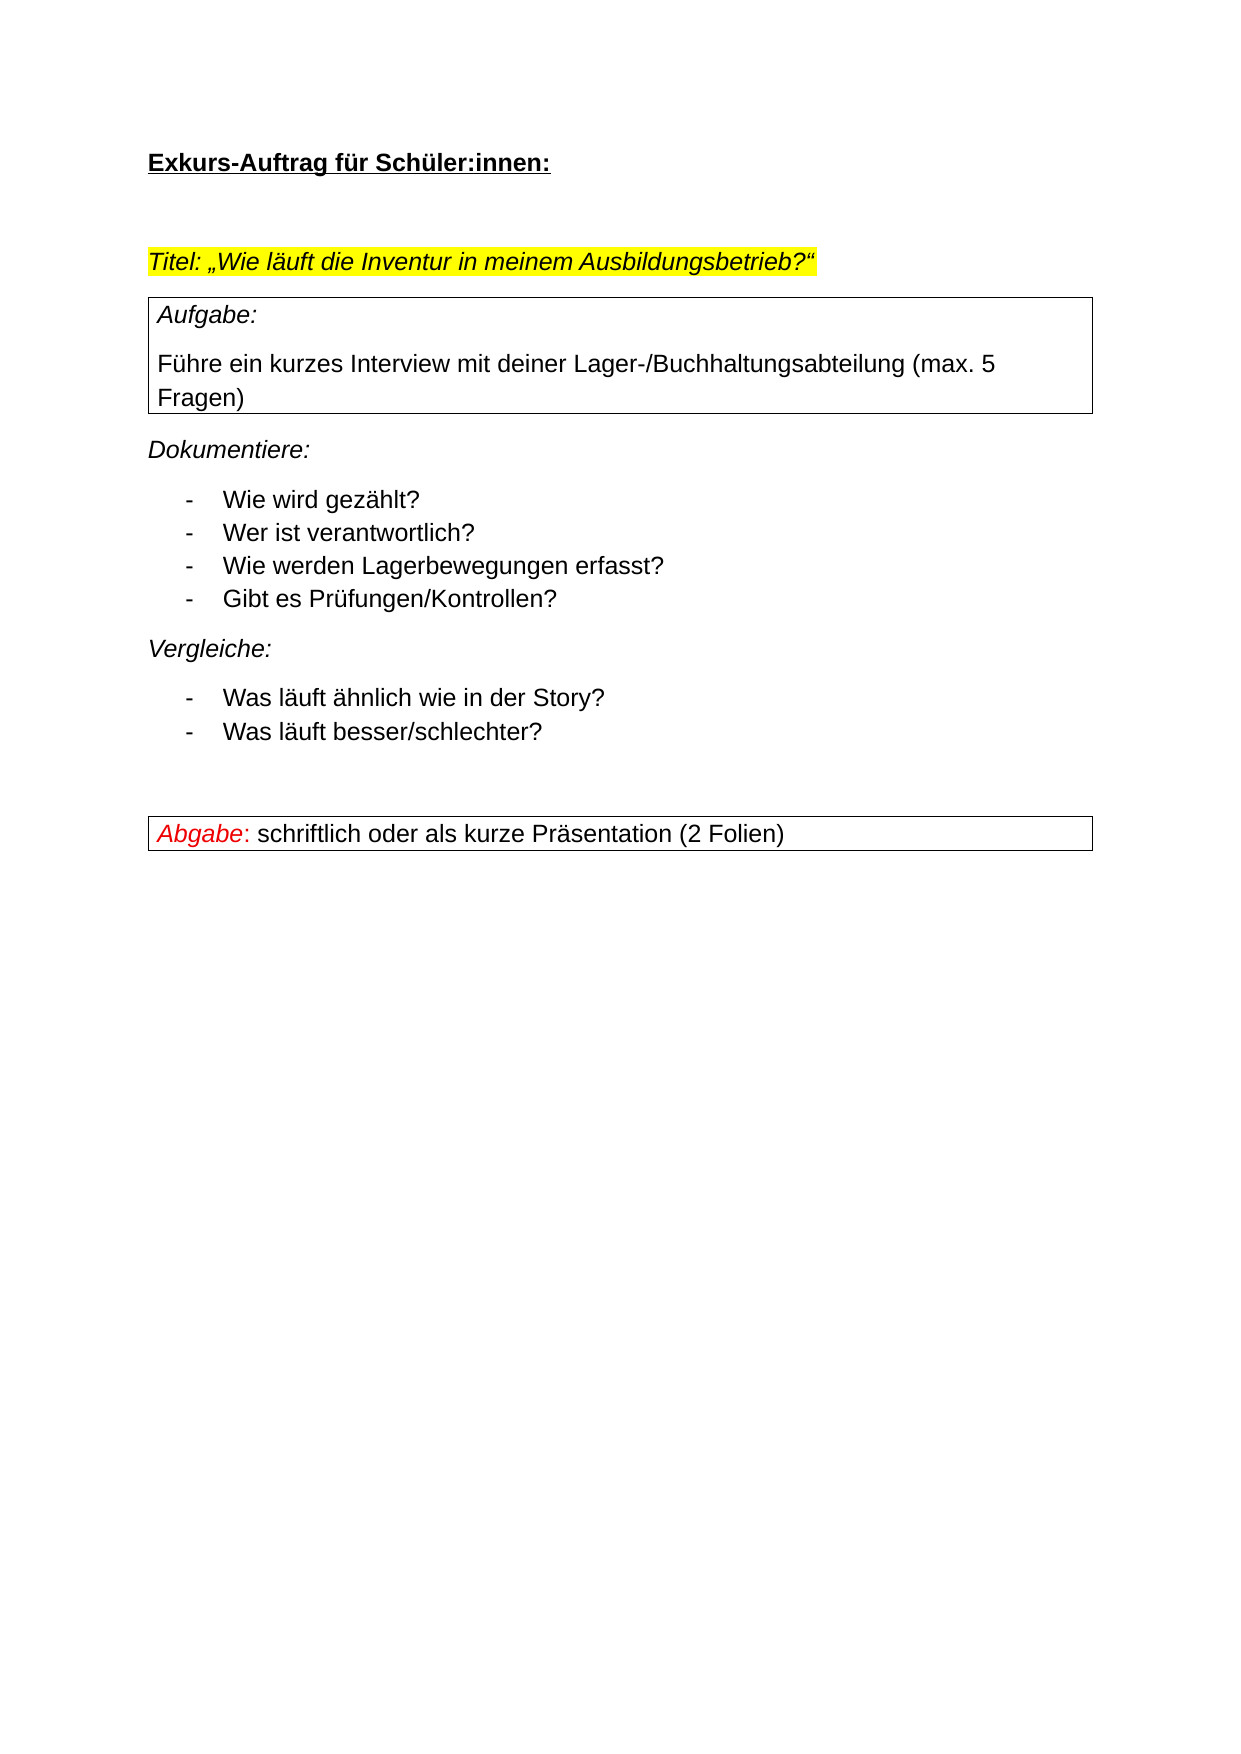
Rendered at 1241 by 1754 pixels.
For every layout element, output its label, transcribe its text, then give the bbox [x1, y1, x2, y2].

list Was läuft besser/schlechter? [185, 716, 1093, 745]
text Exkurs-Auftrag für Schüler:innen: [148, 148, 1093, 176]
text Aufgabe: [149, 298, 1092, 328]
text Titel: „Wie läuft die Inventur in meinem Ausbildungsbetrieb?“ [148, 247, 1093, 276]
list Wie werden Lagerbewegungen erfasst? [185, 551, 1093, 580]
text Dokumentiere: [148, 435, 1093, 464]
list Was läuft ähnlich wie in der Story? [185, 683, 1093, 712]
text Führe ein kurzes Interview mit deiner Lager-/Buchhaltungsabteilung (max. 5 Fragen) [149, 346, 1092, 413]
text Vergleiche: [148, 634, 1093, 662]
list Wer ist verantwortlich? [185, 518, 1093, 547]
text Abgabe: schriftlich oder als kurze Präsentation (2 Folien) [149, 817, 1092, 850]
list Wie wird gezählt? [185, 485, 1093, 514]
list Gibt es Prüfungen/Kontrollen? [185, 584, 1093, 613]
